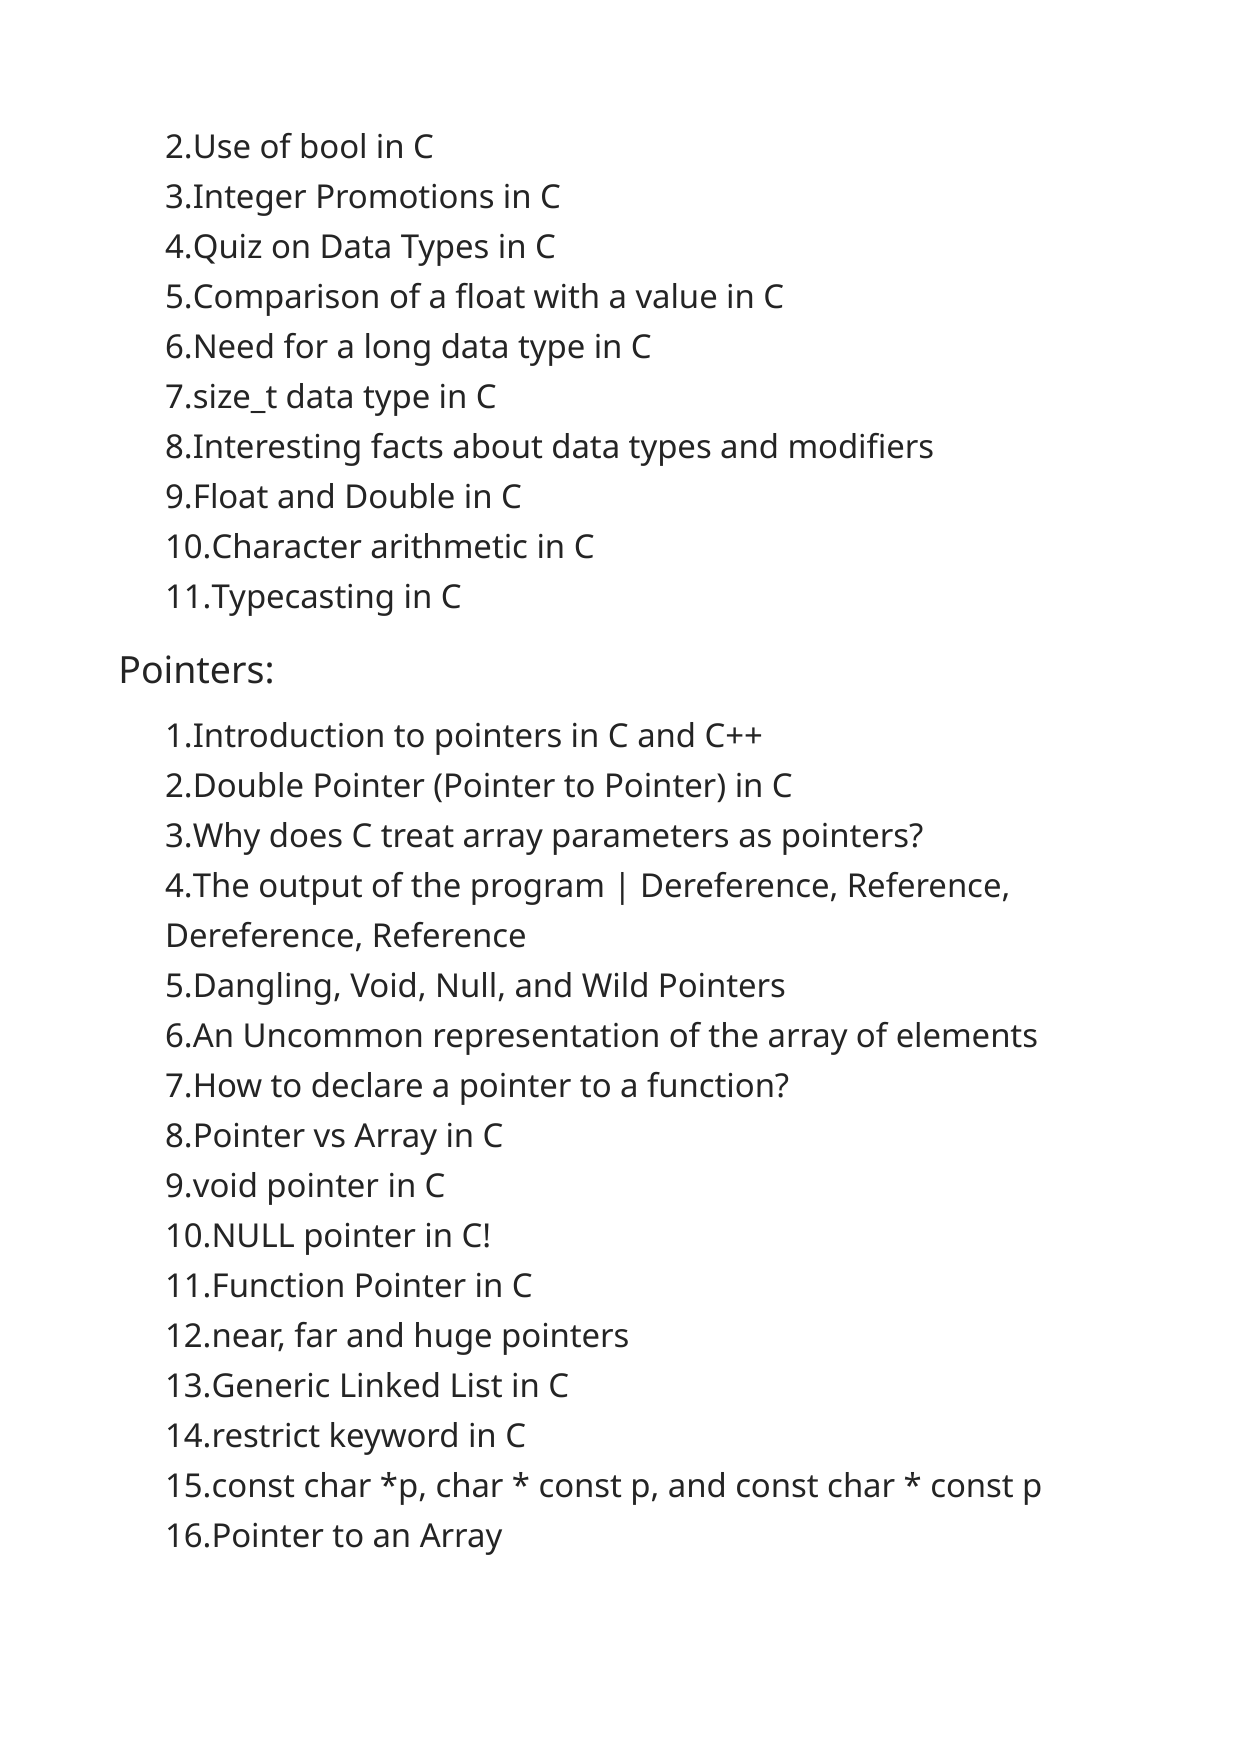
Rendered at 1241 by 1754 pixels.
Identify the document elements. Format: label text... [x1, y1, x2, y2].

list restrict keyword in C [165, 1407, 1122, 1457]
list Why does C treat array parameters as pointers? [165, 807, 1122, 857]
list Pointer vs Array in C [165, 1107, 1122, 1157]
list Pointer to an Array [165, 1507, 1122, 1557]
list Need for a long data type in C [165, 318, 1122, 368]
list void pointer in C [165, 1157, 1122, 1207]
list Quiz on Data Types in C [165, 218, 1122, 268]
list Typecasting in C [165, 568, 1122, 618]
list NULL pointer in C! [165, 1207, 1122, 1257]
list How to declare a pointer to a function? [165, 1057, 1122, 1107]
list Comparison of a float with a value in C [165, 268, 1122, 318]
list near, far and huge pointers [165, 1307, 1122, 1357]
list Character arithmetic in C [165, 518, 1122, 568]
list size_t data type in C [165, 368, 1122, 418]
list Float and Double in C [165, 468, 1122, 518]
list const char *p, char * const p, and const char * const p [165, 1457, 1122, 1507]
list Double Pointer (Pointer to Pointer) in C [165, 757, 1122, 807]
list Integer Promotions in C [165, 168, 1122, 218]
list Use of bool in C [165, 118, 1122, 168]
list Function Pointer in C [165, 1257, 1122, 1307]
list An Uncommon representation of the array of elements [165, 1007, 1122, 1057]
list Interesting facts about data types and modifiers [165, 418, 1122, 468]
list Introduction to pointers in C and C++ [165, 707, 1122, 757]
subtitle Pointers: [118, 643, 1122, 694]
list Generic Linked List in C [165, 1357, 1122, 1407]
list The output of the program | Dereference, Reference, Dereference, Reference [165, 857, 1122, 957]
list Dangling, Void, Null, and Wild Pointers [165, 957, 1122, 1007]
